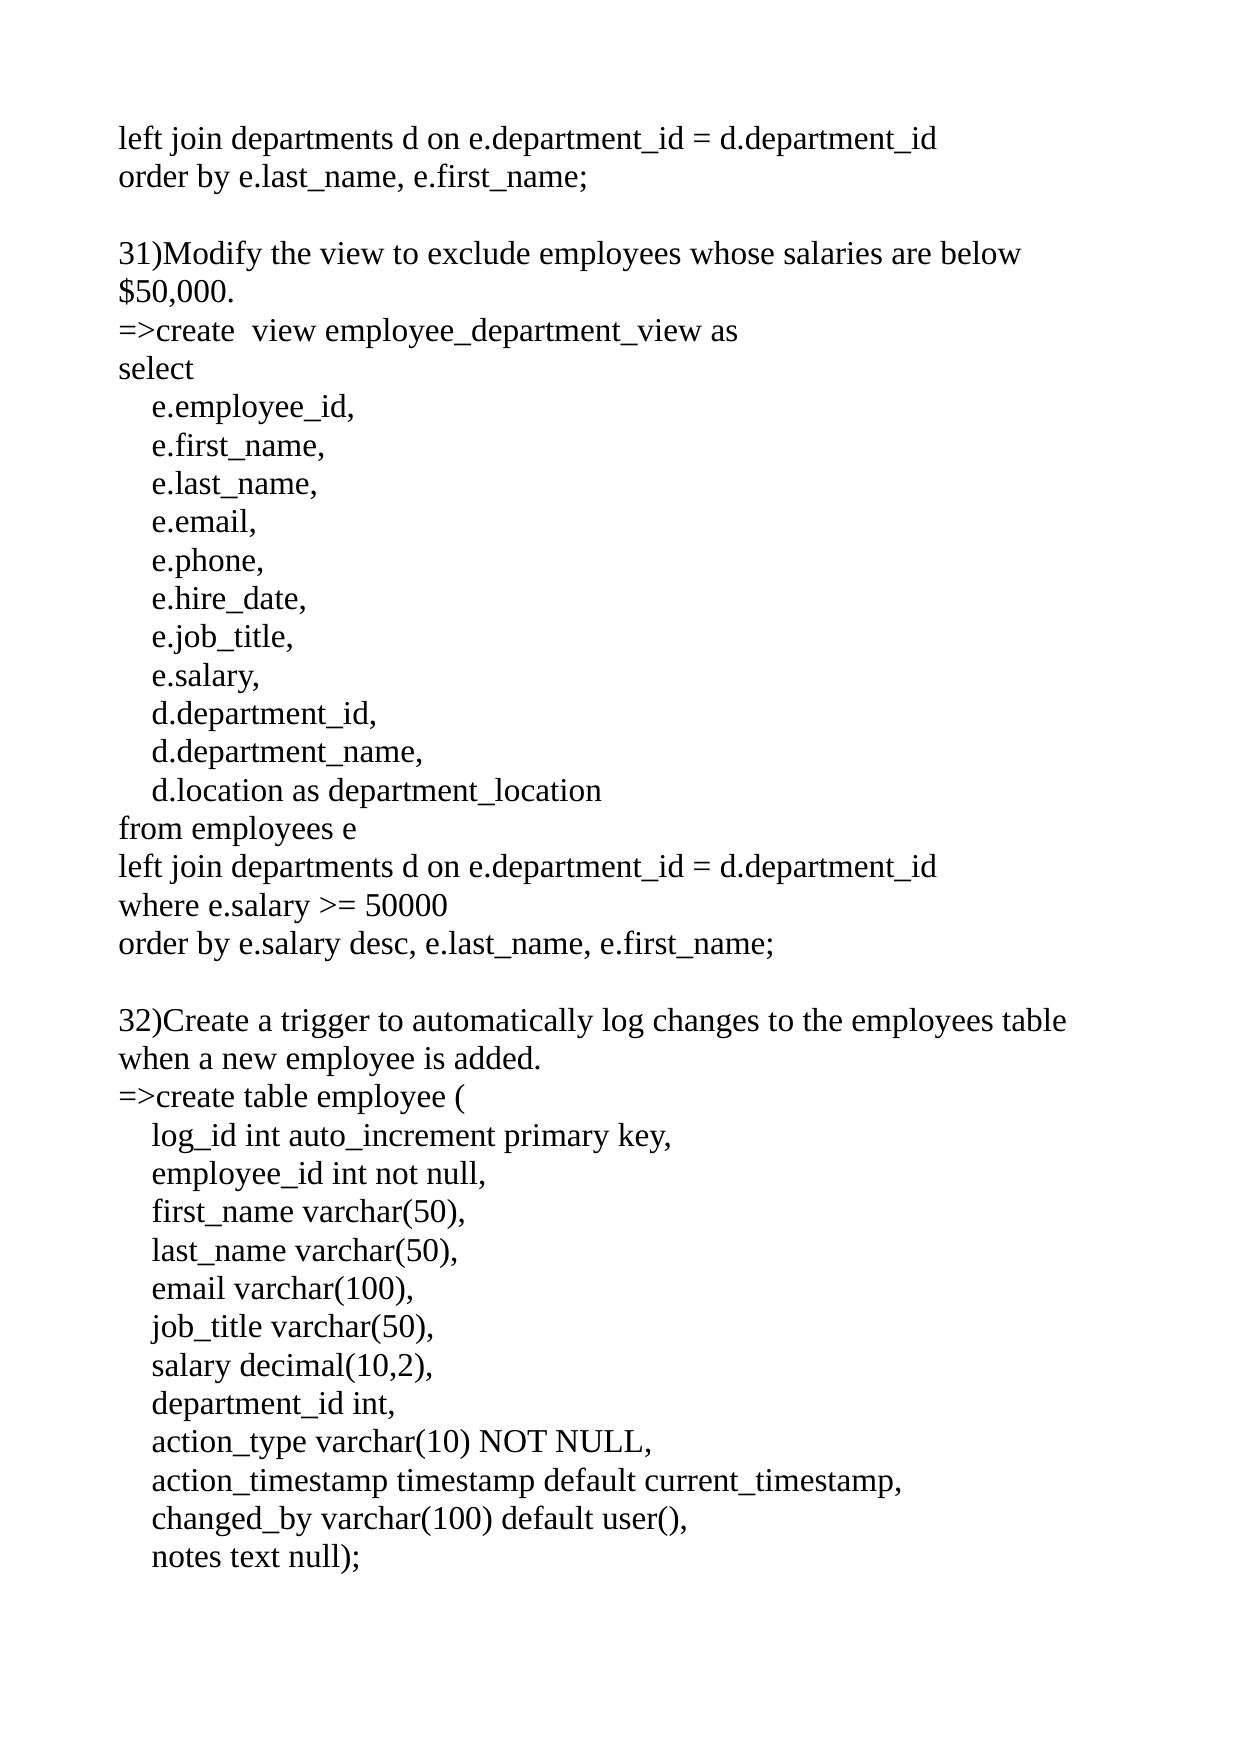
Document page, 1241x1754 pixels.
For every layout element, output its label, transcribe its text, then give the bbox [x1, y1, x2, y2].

text e.last_name, [118, 463, 1122, 501]
text e.phone, [118, 540, 1122, 578]
text first_name varchar(50), [118, 1191, 1122, 1230]
text =>create view employee_department_view as [118, 310, 1122, 348]
text e.hire_date, [118, 578, 1122, 616]
text d.location as department_location [118, 770, 1122, 808]
text notes text null); [118, 1536, 1122, 1575]
text from employees e [118, 808, 1122, 846]
text left join departments d on e.department_id = d.department_id [118, 118, 1122, 156]
text changed_by varchar(100) default user(), [118, 1498, 1122, 1536]
text left join departments d on e.department_id = d.department_id [118, 846, 1122, 885]
text order by e.salary desc, e.last_name, e.first_name; [118, 923, 1122, 961]
text 31)Modify the view to exclude employees whose salaries are below $50,000. [118, 233, 1122, 310]
text department_id int, [118, 1383, 1122, 1421]
text e.email, [118, 501, 1122, 540]
text employee_id int not null, [118, 1153, 1122, 1191]
text action_type varchar(10) NOT NULL, [118, 1421, 1122, 1460]
text salary decimal(10,2), [118, 1345, 1122, 1383]
text e.job_title, [118, 616, 1122, 655]
text action_timestamp timestamp default current_timestamp, [118, 1460, 1122, 1498]
text job_title varchar(50), [118, 1306, 1122, 1345]
text log_id int auto_increment primary key, [118, 1115, 1122, 1153]
text email varchar(100), [118, 1268, 1122, 1306]
text d.department_id, [118, 693, 1122, 731]
text e.employee_id, [118, 386, 1122, 425]
text e.first_name, [118, 425, 1122, 463]
text where e.salary >= 50000 [118, 885, 1122, 923]
text last_name varchar(50), [118, 1230, 1122, 1268]
text e.salary, [118, 655, 1122, 693]
text d.department_name, [118, 731, 1122, 770]
text =>create table employee ( [118, 1076, 1122, 1115]
text order by e.last_name, e.first_name; [118, 156, 1122, 195]
text 32)Create a trigger to automatically log changes to the employees table when a new employee is added. [118, 1000, 1122, 1076]
text select [118, 348, 1122, 386]
